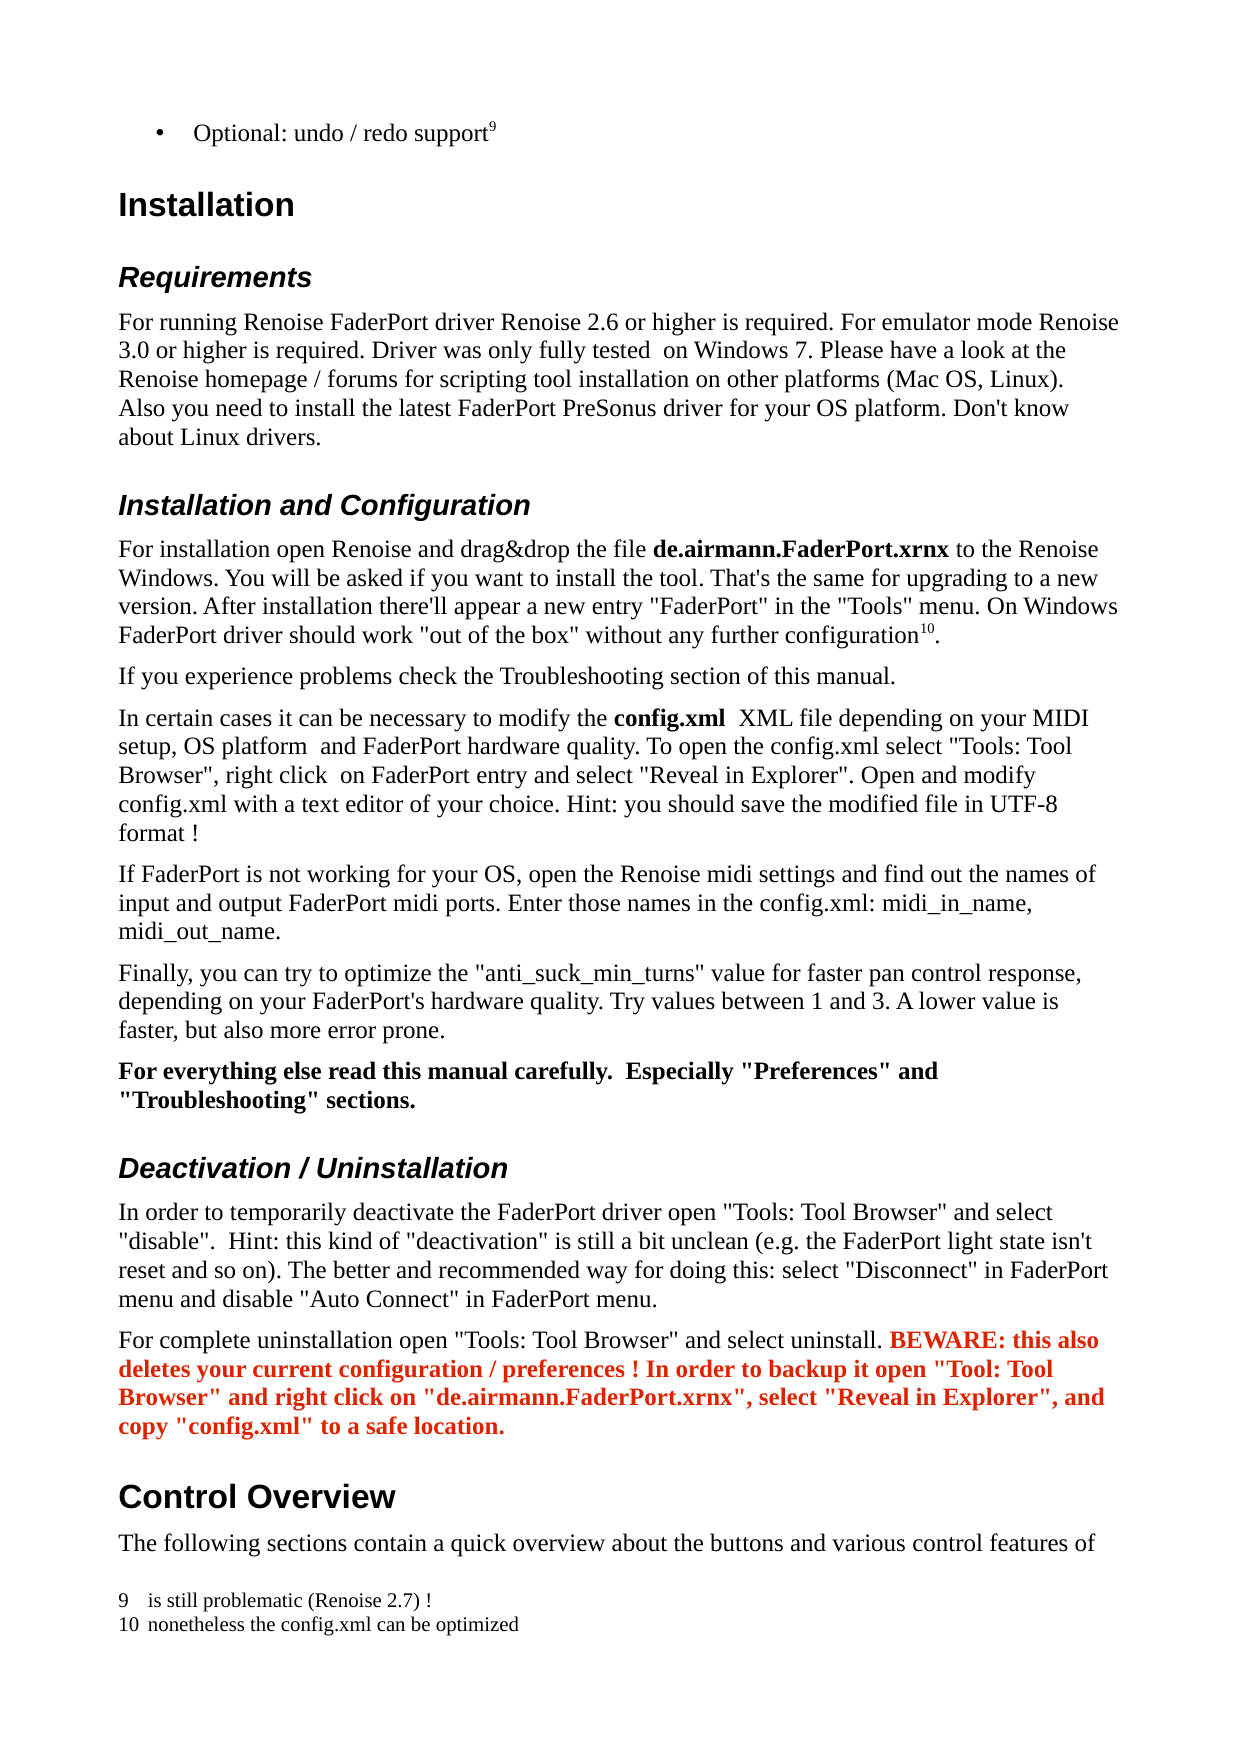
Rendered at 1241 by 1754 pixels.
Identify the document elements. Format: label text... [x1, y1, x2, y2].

text The following sections contain a quick overview about the buttons and various control features of [118, 1528, 1122, 1557]
text In certain cases it can be necessary to modify the config.xml XML file depending on your MIDI setup, OS platform and FaderPort hardware quality. To open the config.xml select "Tools: Tool Browser", right click on FaderPort entry and select "Reveal in Explorer". Open and modify config.xml with a text editor of your choice. Hint: you should save the modified file in UTF-8 format ! [118, 703, 1122, 846]
text Finally, you can try to optimize the "anti_suck_min_turns" value for faster pan control response, depending on your FaderPort's hardware quality. Try values between 1 and 3. A lower value is faster, but also more error prone. [118, 958, 1122, 1044]
text If you experience problems check the Troubleshooting section of this manual. [118, 661, 1122, 690]
subtitle Deactivation / Uninstallation [118, 1151, 1122, 1185]
text In order to temporarily deactivate the FaderPort driver open "Tools: Tool Browser" and select "disable". Hint: this kind of "deactivation" is still a bit unclean (e.g. the FaderPort light state isn't reset and so on). The better and recommended way for doing this: select "Disconnect" in FaderPort menu and disable "Auto Connect" in FaderPort menu. [118, 1197, 1122, 1312]
text For everything else read this manual carefully. Especially "Preferences" and "Troubleshooting" sections. [118, 1056, 1122, 1114]
subtitle Requirements [118, 261, 1122, 294]
subtitle Control Overview [118, 1477, 1122, 1516]
text If FaderPort is not working for your OS, open the Renoise midi settings and find out the names of input and output FaderPort midi ports. Enter those names in the config.xml: midi_in_name, midi_out_name. [118, 859, 1122, 945]
subtitle Installation and Configuration [118, 488, 1122, 521]
subtitle Installation [118, 184, 1122, 223]
list Optional: undo / redo support [156, 118, 1122, 147]
text For running Renoise FaderPort driver Renoise 2.6 or higher is required. For emulator mode Renoise 3.0 or higher is required. Driver was only fully tested on Windows 7. Please have a look at the Renoise homepage / forums for scripting tool installation on other platforms (Mac OS, Linux). Also you need to install the latest FaderPort PreSonus driver for your OS platform. Don't know about Linux drivers. [118, 307, 1122, 450]
text For complete uninstallation open "Tools: Tool Browser" and select uninstall. BEWARE: this also deletes your current configuration / preferences ! In order to backup it open "Tool: Tool Browser" and right click on "de.airmann.FaderPort.xrnx", select "Reveal in Explorer", and copy "config.xml" to a safe location. [118, 1325, 1122, 1440]
text nonetheless the config.xml can be optimized [118, 1612, 1122, 1636]
list is still problematic (Renoise 2.7) ! [118, 1588, 1122, 1612]
text For installation open Renoise and drag&drop the file de.airmann.FaderPort.xrnx to the Renoise Windows. You will be asked if you want to install the tool. That's the same for upgrading to a new version. After installation there'll appear a new entry "FaderPort" in the "Tools" menu. On Windows FaderPort driver should work "out of the box" without any further configuration. [118, 534, 1122, 649]
